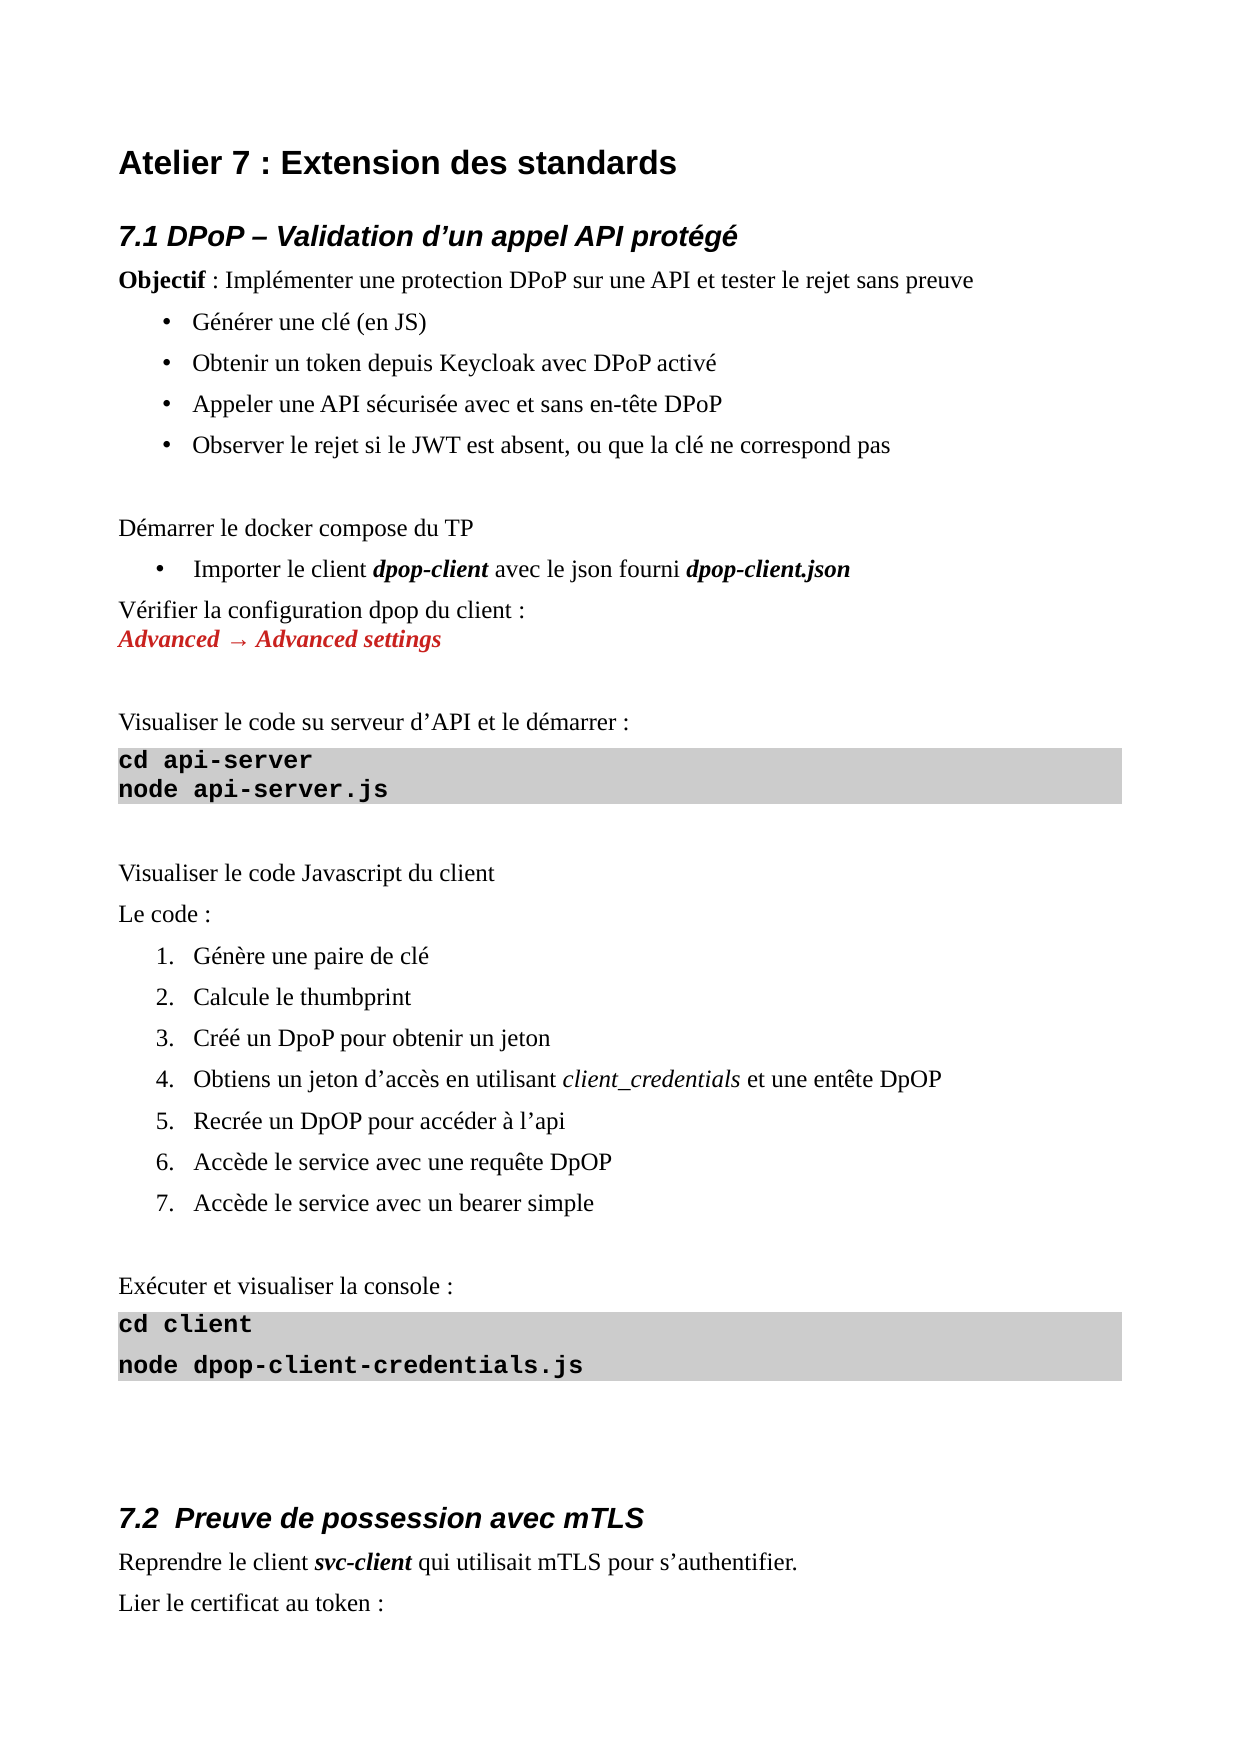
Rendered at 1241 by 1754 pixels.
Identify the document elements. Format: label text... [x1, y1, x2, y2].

text Exécuter et visualiser la console : [118, 1271, 1122, 1299]
subtitle 7.2 Preuve de possession avec mTLS [118, 1501, 1122, 1535]
text Le code : [118, 899, 1122, 928]
text node dpop-client-credentials.js [118, 1353, 1122, 1381]
text cd client [118, 1312, 1122, 1340]
text Visualiser le code Javascript du client [118, 858, 1122, 887]
text Lier le certificat au token : [118, 1588, 1122, 1617]
list Créé un DpoP pour obtenir un jeton [156, 1023, 1122, 1052]
list Recrée un DpOP pour accéder à l’api [156, 1106, 1122, 1134]
list Génère une paire de clé [156, 941, 1122, 969]
subtitle 7.1 DPoP – Validation d’un appel API protégé [118, 219, 1122, 253]
list Appeler une API sécurisée avec et sans en-tête DPoP [162, 389, 1122, 418]
list Accède le service avec un bearer simple [156, 1188, 1122, 1217]
subtitle Atelier 7 : Extension des standards [118, 143, 1122, 182]
list Générer une clé (en JS) [162, 307, 1122, 335]
list Obtenir un token depuis Keycloak avec DPoP activé [162, 348, 1122, 377]
list Accède le service avec une requête DpOP [156, 1147, 1122, 1176]
list Importer le client dpop-client avec le json fourni dpop-client.json [156, 554, 1122, 583]
list Obtiens un jeton d’accès en utilisant client_credentials et une entête DpOP [156, 1064, 1122, 1093]
text cd api-server node api-server.js [118, 748, 1122, 804]
list Calcule le thumbprint [156, 982, 1122, 1011]
text Objectif : Implémenter une protection DPoP sur une API et tester le rejet sans preuve [118, 265, 1122, 294]
text Visualiser le code su serveur d’API et le démarrer : [118, 707, 1122, 735]
text Vérifier la configuration dpop du client : Advanced → Advanced settings [118, 595, 1122, 653]
text Reprendre le client svc-client qui utilisait mTLS pour s’authentifier. [118, 1547, 1122, 1576]
list Observer le rejet si le JWT est absent, ou que la clé ne correspond pas [162, 430, 1122, 459]
text Démarrer le docker compose du TP [118, 513, 1122, 542]
